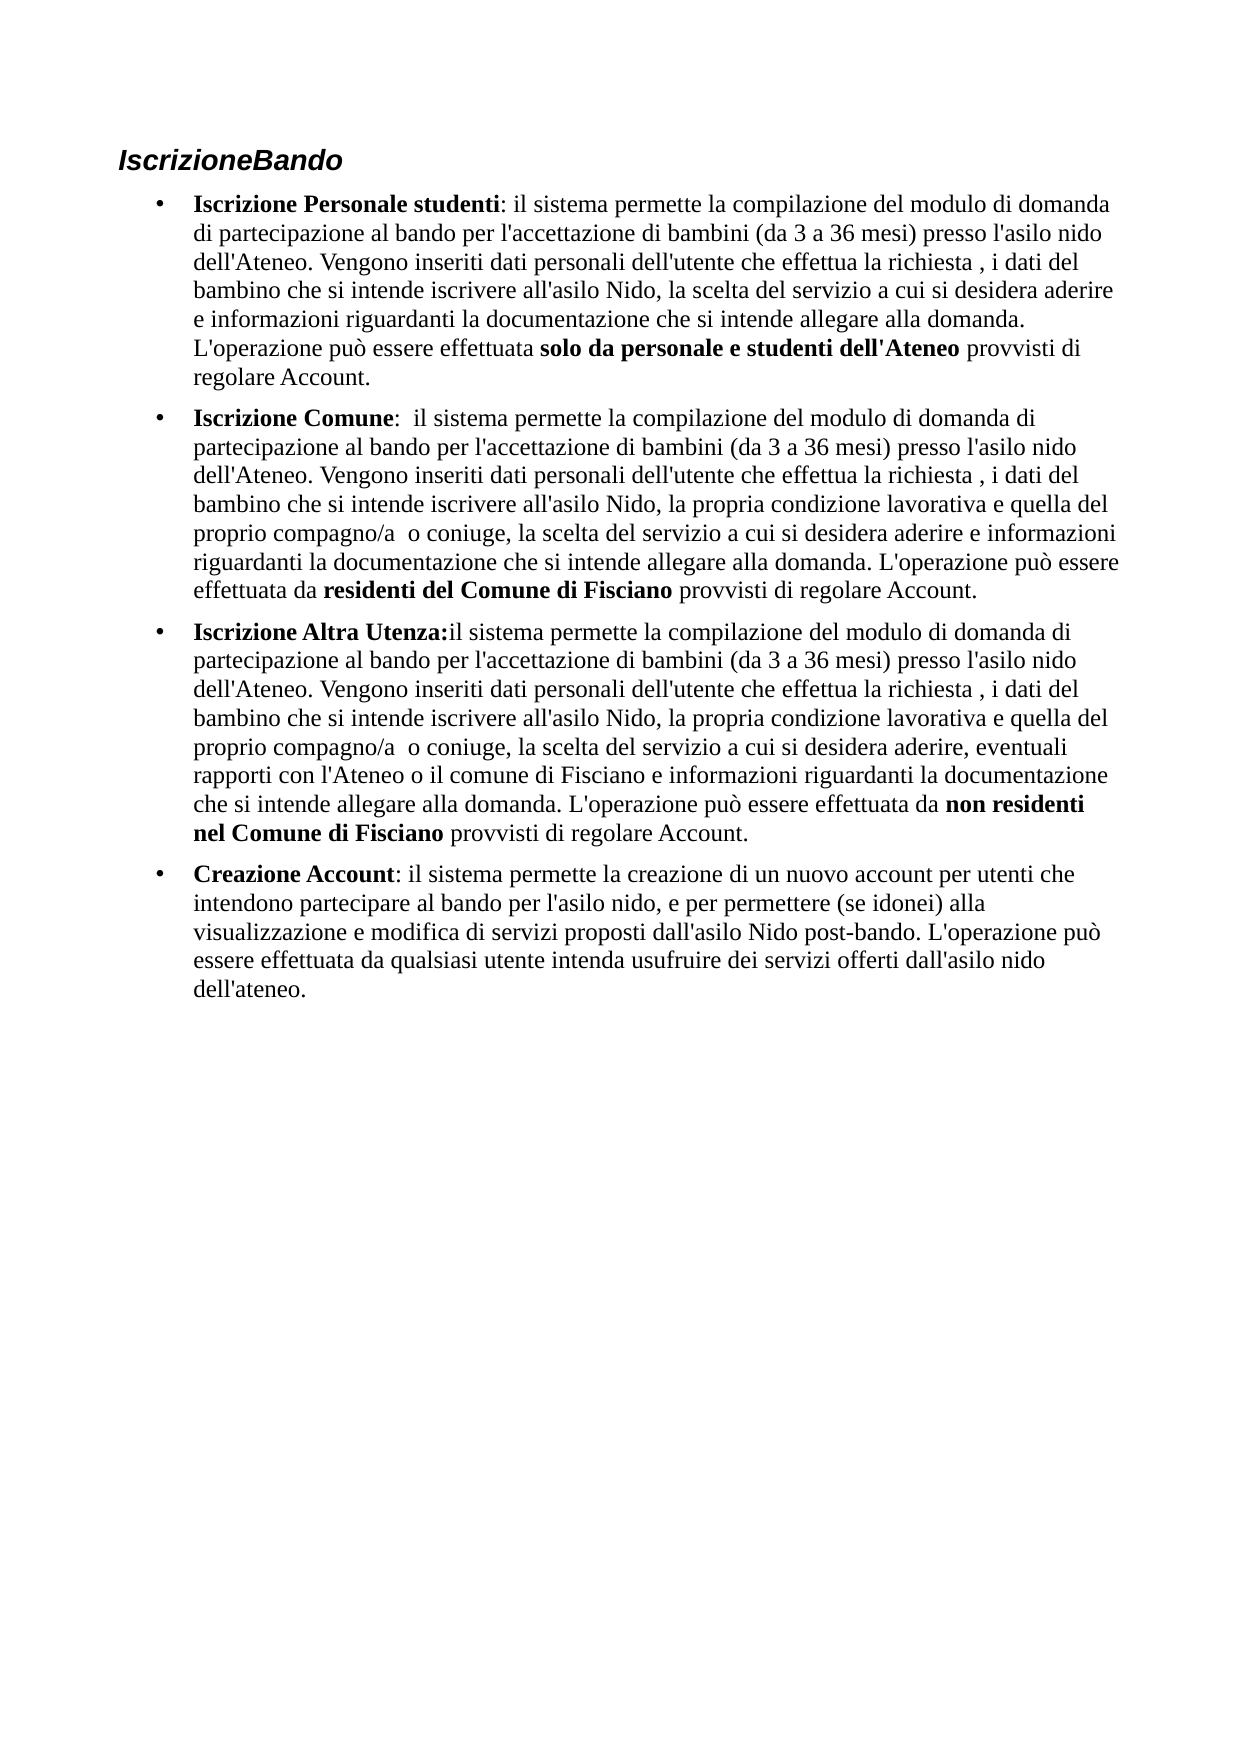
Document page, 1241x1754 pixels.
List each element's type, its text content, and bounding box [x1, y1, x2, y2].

list Creazione Account: il sistema permette la creazione di un nuovo account per utenti che intendono partecipare al bando per l'asilo nido, e per permettere (se idonei) alla visualizzazione e modifica di servizi proposti dall'asilo Nido post-bando. L'operazione può essere effettuata da qualsiasi utente intenda usufruire dei servizi offerti dall'asilo nido dell'ateneo. [156, 859, 1122, 1003]
subtitle IscrizioneBando [118, 143, 1122, 177]
list Iscrizione Personale studenti: il sistema permette la compilazione del modulo di domanda di partecipazione al bando per l'accettazione di bambini (da 3 a 36 mesi) presso l'asilo nido dell'Ateneo. Vengono inseriti dati personali dell'utente che effettua la richiesta , i dati del bambino che si intende iscrivere all'asilo Nido, la scelta del servizio a cui si desidera aderire e informazioni riguardanti la documentazione che si intende allegare alla domanda. L'operazione può essere effettuata solo da personale e studenti dell'Ateneo provvisti di regolare Account. [156, 189, 1122, 390]
list Iscrizione Altra Utenza:il sistema permette la compilazione del modulo di domanda di partecipazione al bando per l'accettazione di bambini (da 3 a 36 mesi) presso l'asilo nido dell'Ateneo. Vengono inseriti dati personali dell'utente che effettua la richiesta , i dati del bambino che si intende iscrivere all'asilo Nido, la propria condizione lavorativa e quella del proprio compagno/a o coniuge, la scelta del servizio a cui si desidera aderire, eventuali rapporti con l'Ateneo o il comune di Fisciano e informazioni riguardanti la documentazione che si intende allegare alla domanda. L'operazione può essere effettuata da non residenti nel Comune di Fisciano provvisti di regolare Account. [156, 617, 1122, 847]
list Iscrizione Comune: il sistema permette la compilazione del modulo di domanda di partecipazione al bando per l'accettazione di bambini (da 3 a 36 mesi) presso l'asilo nido dell'Ateneo. Vengono inseriti dati personali dell'utente che effettua la richiesta , i dati del bambino che si intende iscrivere all'asilo Nido, la propria condizione lavorativa e quella del proprio compagno/a o coniuge, la scelta del servizio a cui si desidera aderire e informazioni riguardanti la documentazione che si intende allegare alla domanda. L'operazione può essere effettuata da residenti del Comune di Fisciano provvisti di regolare Account. [156, 403, 1122, 604]
